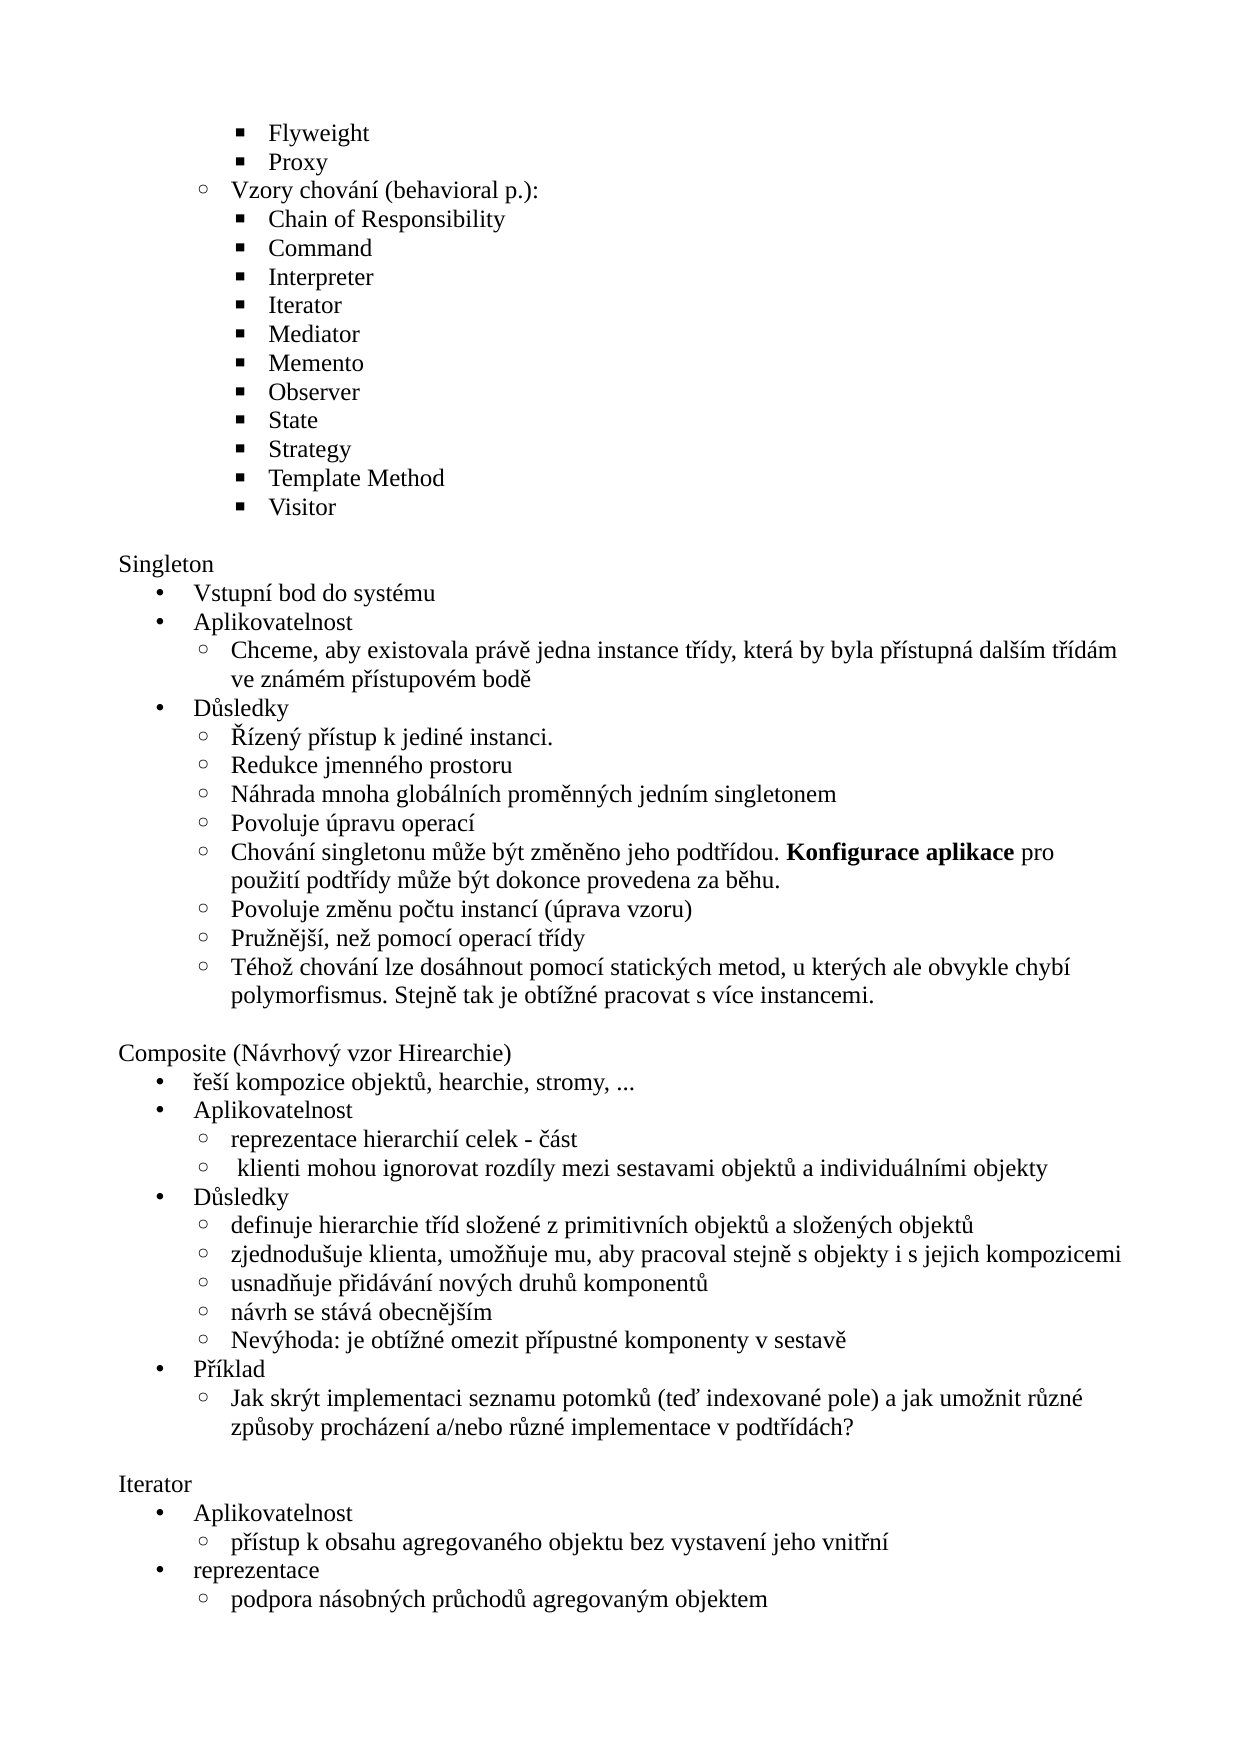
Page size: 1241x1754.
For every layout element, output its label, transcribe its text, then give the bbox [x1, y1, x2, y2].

list reprezentace hierarchií celek - část [193, 1124, 1122, 1153]
list podpora násobných průchodů agregovaným objektem [193, 1584, 1122, 1613]
list Chování singletonu může být změněno jeho podtřídou. Konfigurace aplikace pro použití podtřídy může být dokonce provedena za běhu. [193, 837, 1122, 894]
list Povoluje úpravu operací [193, 808, 1122, 837]
list Aplikovatelnost [156, 1096, 1122, 1124]
list Téhož chování lze dosáhnout pomocí statických metod, u kterých ale obvykle chybí polymorfismus. Stejně tak je obtížné pracovat s více instancemi. [193, 952, 1122, 1009]
list klienti mohou ignorovat rozdíly mezi sestavami objektů a individuálními objekty [193, 1153, 1122, 1182]
list State [231, 406, 1122, 434]
list Command [231, 233, 1122, 262]
list Memento [231, 348, 1122, 377]
list Vstupní bod do systému [156, 578, 1122, 607]
list Proxy [231, 147, 1122, 176]
list Náhrada mnoha globálních proměnných jedním singletonem [193, 779, 1122, 808]
list Strategy [231, 434, 1122, 463]
text Iterator [118, 1469, 1122, 1498]
list usnadňuje přidávání nových druhů komponentů [193, 1268, 1122, 1297]
list návrh se stává obecnějším [193, 1297, 1122, 1326]
list Observer [231, 377, 1122, 406]
list Vzory chování (behavioral p.): [193, 176, 1122, 204]
list Interpreter [231, 262, 1122, 291]
list reprezentace [156, 1556, 1122, 1584]
list Template Method [231, 463, 1122, 492]
list definuje hierarchie tříd složené z primitivních objektů a složených objektů [193, 1211, 1122, 1239]
list Chceme, aby existovala právě jedna instance třídy, která by byla přístupná dalším třídám ve známém přístupovém bodě [193, 636, 1122, 693]
list Iterator [231, 291, 1122, 319]
list Aplikovatelnost [156, 607, 1122, 636]
list Chain of Responsibility [231, 204, 1122, 233]
list Aplikovatelnost [156, 1498, 1122, 1527]
list Jak skrýt implementaci seznamu potomků (teď indexované pole) a jak umožnit různé způsoby procházení a/nebo různé implementace v podtřídách? [193, 1383, 1122, 1441]
list Mediator [231, 319, 1122, 348]
list Pružnější, než pomocí operací třídy [193, 923, 1122, 952]
list Příklad [156, 1354, 1122, 1383]
list Povoluje změnu počtu instancí (úprava vzoru) [193, 894, 1122, 923]
text Singleton [118, 549, 1122, 578]
list Flyweight [231, 118, 1122, 147]
list Visitor [231, 492, 1122, 521]
list Důsledky [156, 1182, 1122, 1211]
list Redukce jmenného prostoru [193, 751, 1122, 779]
list zjednodušuje klienta, umožňuje mu, aby pracoval stejně s objekty i s jejich kompozicemi [193, 1239, 1122, 1268]
list řeší kompozice objektů, hearchie, stromy, ... [156, 1067, 1122, 1096]
text Composite (Návrhový vzor Hirearchie) [118, 1038, 1122, 1067]
list Řízený přístup k jediné instanci. [193, 722, 1122, 751]
list Nevýhoda: je obtížné omezit přípustné komponenty v sestavě [193, 1326, 1122, 1354]
list Důsledky [156, 693, 1122, 722]
list přístup k obsahu agregovaného objektu bez vystavení jeho vnitřní [193, 1527, 1122, 1556]
